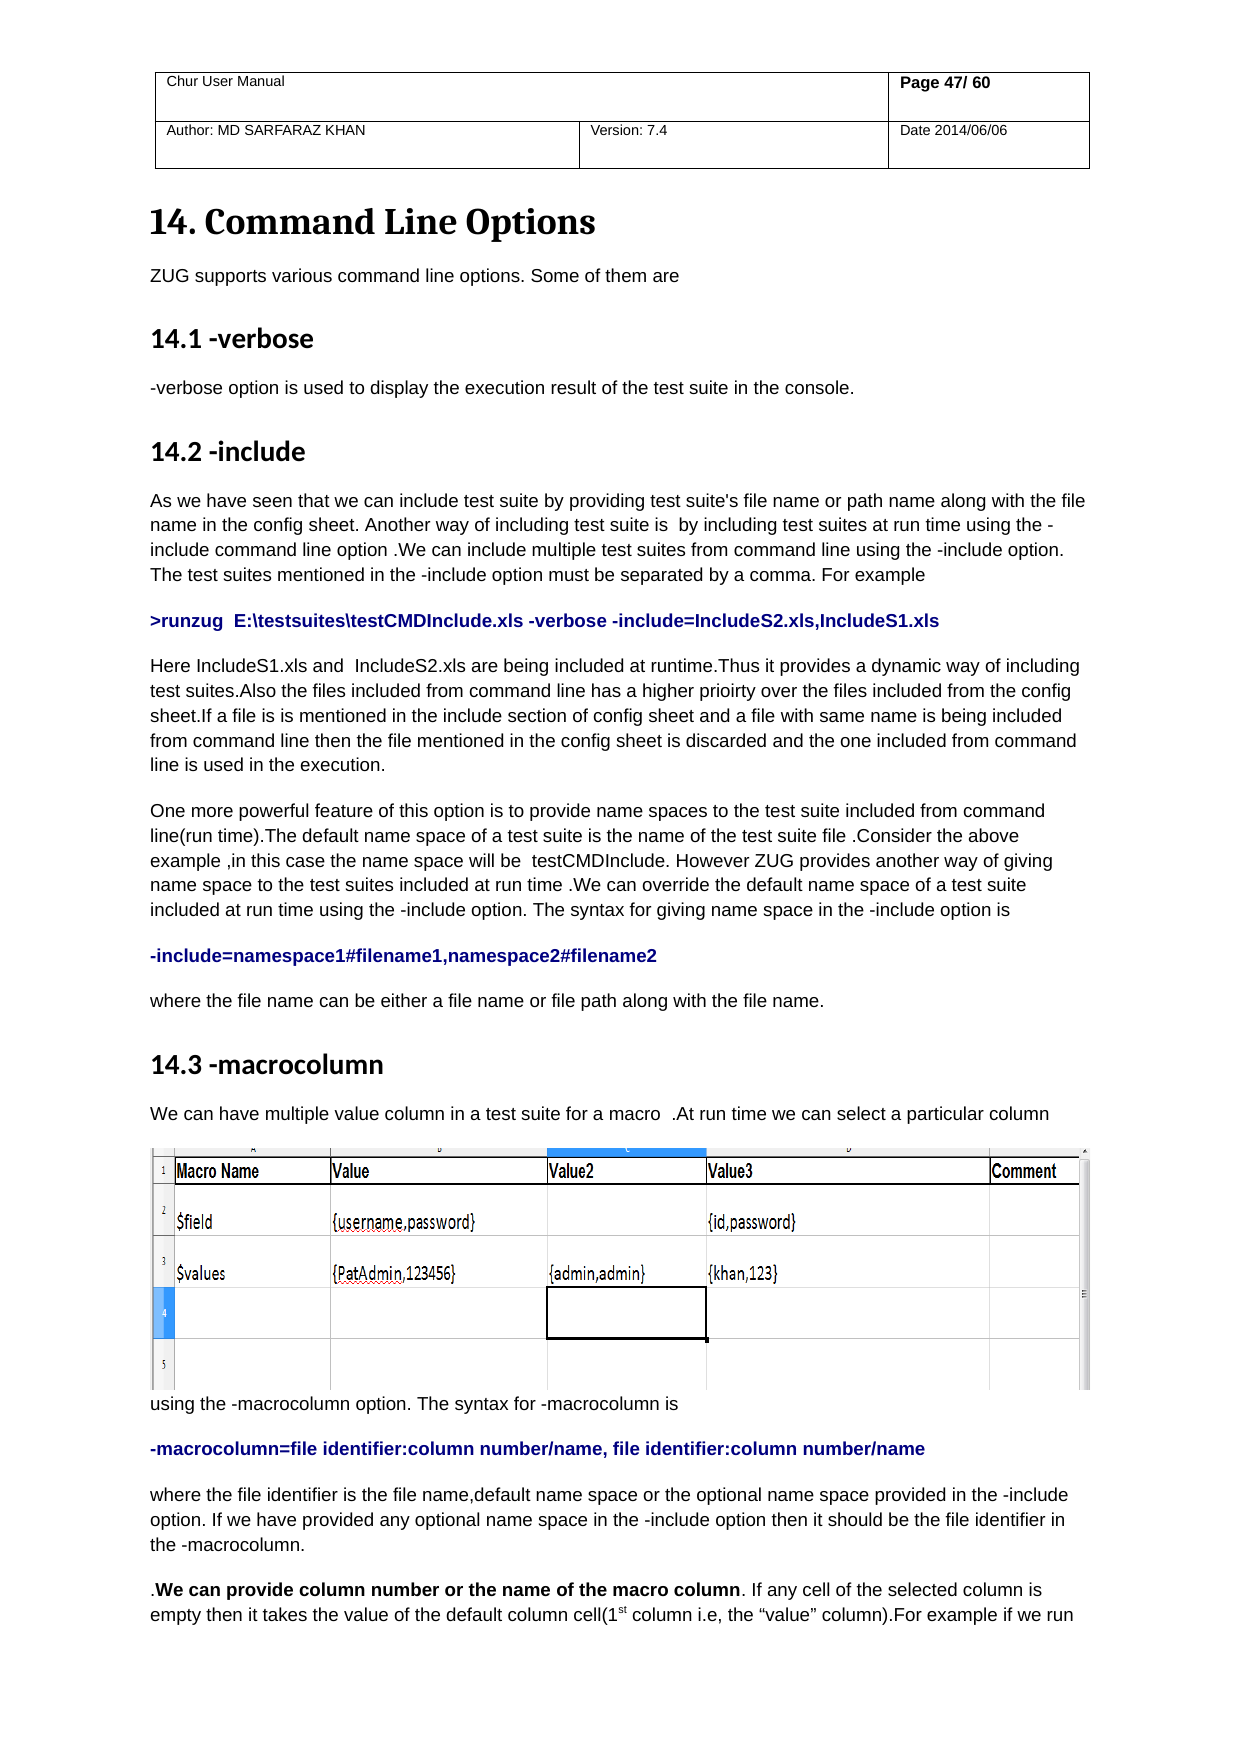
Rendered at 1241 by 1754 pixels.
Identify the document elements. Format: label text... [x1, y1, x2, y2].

text >runzug E:\testsuites\testCMDInclude.xls -verbose -include=IncludeS2.xls,IncludeS1.xls [150, 609, 1090, 631]
text We can have multiple value column in a test suite for a macro .At run time we can select a particular column [150, 1103, 1090, 1124]
text -include=namespace1#filename1,namespace2#filename2 [150, 944, 1090, 966]
subtitle 14.2 -include [150, 433, 1090, 468]
text where the file name can be either a file name or file path along with the file name. [150, 990, 1090, 1012]
subtitle 14.3 -macrocolumn [150, 1046, 1090, 1082]
subtitle 14. Command Line Options [150, 200, 1090, 243]
text As we have seen that we can include test suite by providing test suite's file name or path name along with the file name in the config sheet. Another way of including test suite is by including test suites at run time using the -include command line option .We can include multiple test suites from command line using the -include option. The test suites mentioned in the -include option must be separated by a comma. For example [150, 489, 1090, 585]
subtitle 14.1 -verbose [150, 320, 1090, 356]
text .We can provide column number or the name of the macro column. If any cell of the selected column is empty then it takes the value of the default column cell(1st column i.e, the “value” column).For example if we run [150, 1579, 1090, 1625]
text where the file identifier is the file name,default name space or the optional name space provided in the -include option. If we have provided any optional name space in the -include option then it should be the file identifier in the -macrocolumn. [150, 1484, 1090, 1555]
text -macrocolumn=file identifier:column number/name, file identifier:column number/name [150, 1438, 1090, 1460]
text -verbose option is used to display the execution result of the test suite in the console. [150, 377, 1090, 398]
text ZUG supports various command line options. Some of them are [150, 264, 1090, 286]
text using the -macrocolumn option. The syntax for -macrocolumn is [150, 1390, 1090, 1414]
text One more powerful feature of this option is to provide name spaces to the test suite included from command line(run time).The default name space of a test suite is the name of the test suite file .Consider the above example ,in this case the name space will be testCMDInclude. However ZUG provides another way of giving name space to the test suites included at run time .We can override the default name space of a test suite included at run time using the -include option. The syntax for giving name space in the -include option is [150, 800, 1090, 921]
text Here IncludeS1.xls and IncludeS2.xls are being included at runtime.Thus it provides a dynamic way of including test suites.Also the files included from command line has a higher prioirty over the files included from the config sheet.If a file is is mentioned in the include section of config sheet and a file with same name is being included from command line then the file mentioned in the config sheet is discarded and the one included from command line is used in the execution. [150, 655, 1090, 776]
